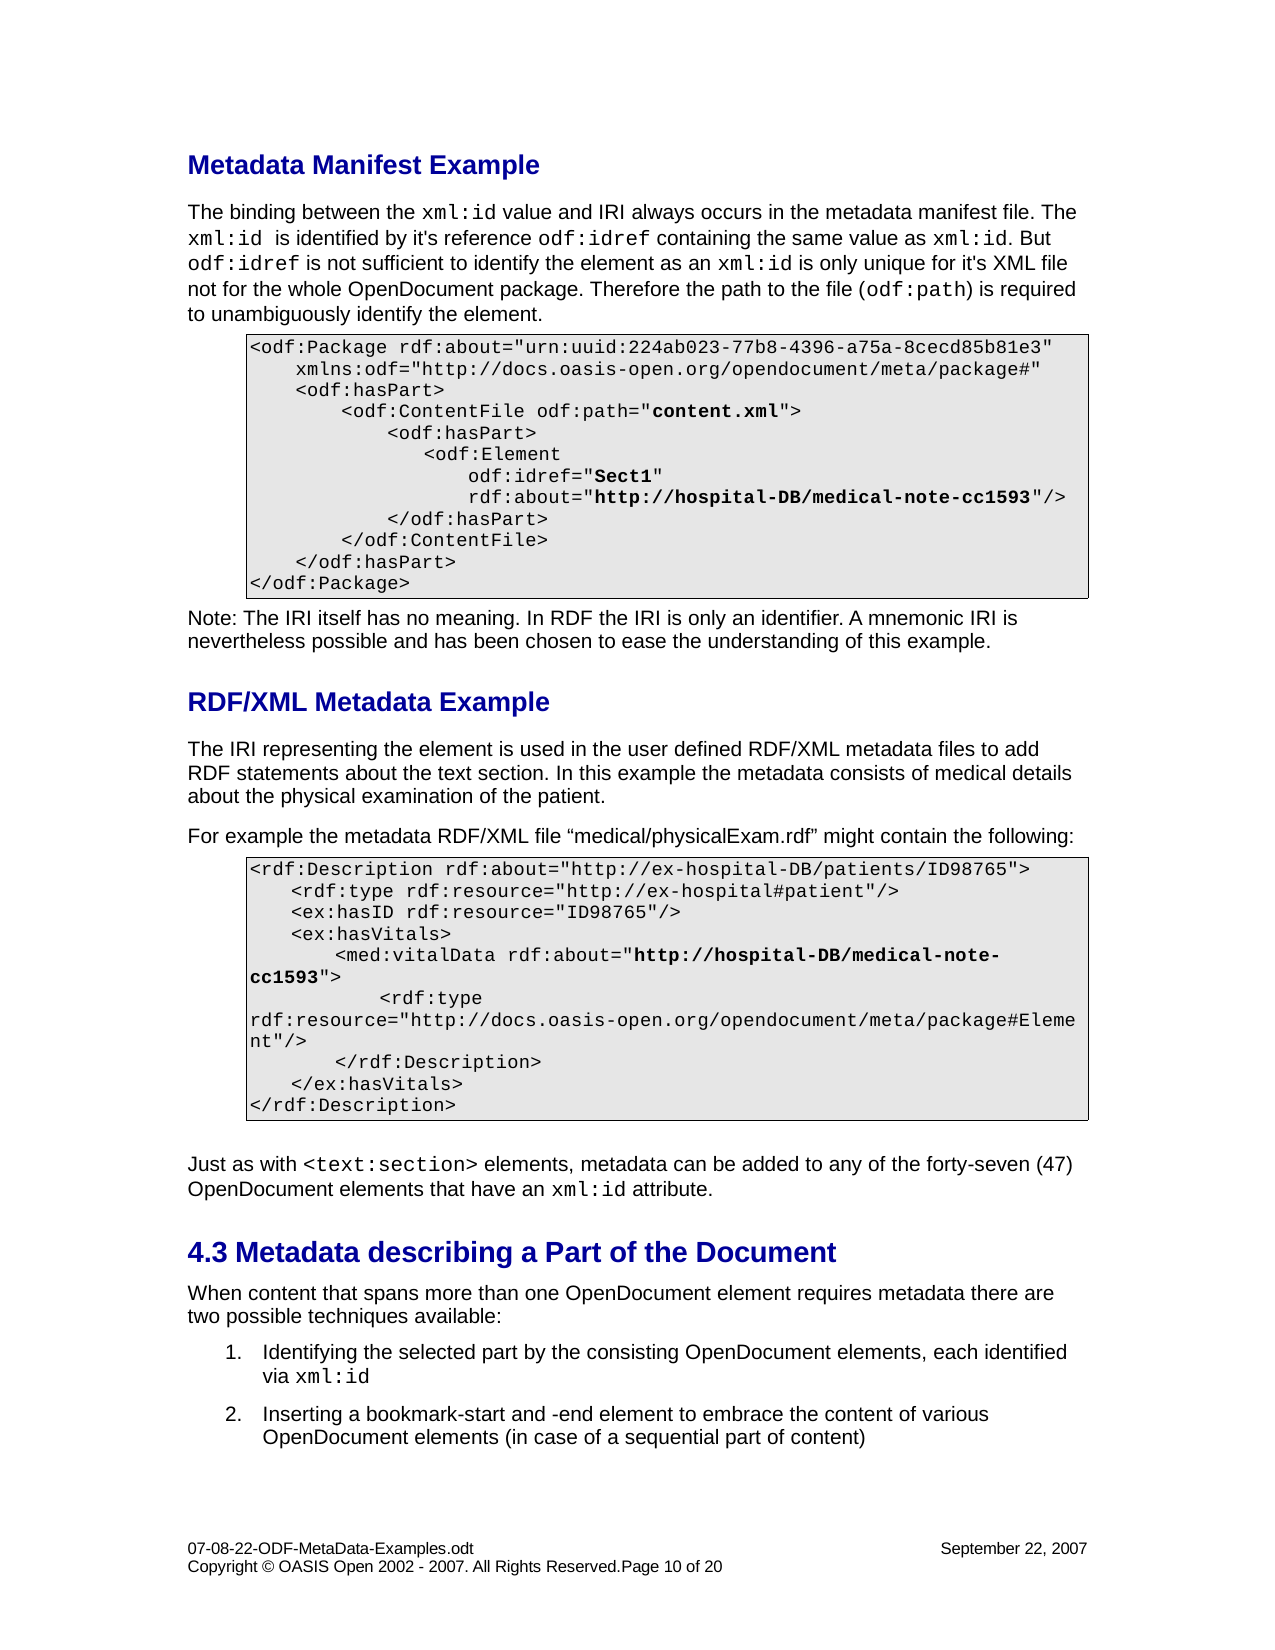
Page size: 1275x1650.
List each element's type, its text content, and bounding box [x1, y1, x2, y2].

text <rdf:type rdf:resource="http://docs.oasis-open.org/opendocument/meta/package#Element"/> [247, 985, 1088, 1050]
text <odf:ContentFile odf:path="content.xml"> [247, 399, 1088, 420]
text Just as with <text:section> elements, metadata can be added to any of the forty-seven (47) OpenDocument elements that have an xml:id attribute. [187, 1128, 1088, 1203]
text <med:vitalData rdf:about="http://hospital-DB/medical-note-cc1593"> [247, 942, 1088, 985]
text </odf:Package> [247, 570, 1088, 598]
text </ex:hasVitals> [247, 1071, 1088, 1093]
text <ex:hasID rdf:resource="ID98765"/> [247, 899, 1088, 921]
text </odf:hasPart> [247, 549, 1088, 570]
subtitle RDF/XML Metadata Example [187, 687, 1088, 717]
text When content that spans more than one OpenDocument element requires metadata there are two possible techniques available: [187, 1281, 1088, 1328]
text <rdf:type rdf:resource="http://ex-hospital#patient"/> [247, 878, 1088, 899]
text <odf:hasPart> [247, 377, 1088, 399]
text <odf:hasPart> [247, 420, 1088, 442]
text <odf:Package rdf:about="urn:uuid:224ab023-77b8-4396-a75a-8cecd85b81e3" [247, 335, 1088, 356]
text </odf:ContentFile> [247, 527, 1088, 549]
text The IRI representing the element is used in the user defined RDF/XML metadata files to add RDF statements about the text section. In this example the metadata consists of medical details about the physical examination of the patient. [187, 737, 1088, 808]
text </rdf:Description> [247, 1093, 1088, 1120]
text <ex:hasVitals> [247, 921, 1088, 942]
subtitle Metadata describing a Part of the Document [187, 1236, 1088, 1269]
text </odf:hasPart> [247, 506, 1088, 527]
text The binding between the xml:id value and IRI always occurs in the metadata manifest file. The xml:id is identified by it's reference odf:idref containing the same value as xml:id. But odf:idref is not sufficient to identify the element as an xml:id is only unique for it's XML file not for the whole OpenDocument package. Therefore the path to the file (odf:path) is required to unambiguously identify the element. [187, 201, 1088, 326]
text Note: The IRI itself has no meaning. In RDF the IRI is only an identifier. A mnemonic IRI is nevertheless possible and has been chosen to ease the understanding of this example. [187, 606, 1088, 653]
text xmlns:odf="http://docs.oasis-open.org/opendocument/meta/package#" [247, 356, 1088, 377]
subtitle Metadata Manifest Example [187, 150, 1088, 180]
text <rdf:Description rdf:about="http://ex-hospital-DB/patients/ID98765"> [247, 858, 1088, 878]
text For example the metadata RDF/XML file “medical/physicalExam.rdf” might contain the following: [187, 825, 1088, 848]
list Identifying the selected part by the consisting OpenDocument elements, each identified via xml:id [225, 1341, 1088, 1390]
list Inserting a bookmark-start and -end element to embrace the content of various OpenDocument elements (in case of a sequential part of content) [225, 1402, 1088, 1449]
text rdf:about="http://hospital-DB/medical-note-cc1593"/> [247, 484, 1088, 506]
text <odf:Element [247, 442, 1088, 463]
text </rdf:Description> [247, 1050, 1088, 1071]
text odf:idref="Sect1" [247, 463, 1088, 484]
